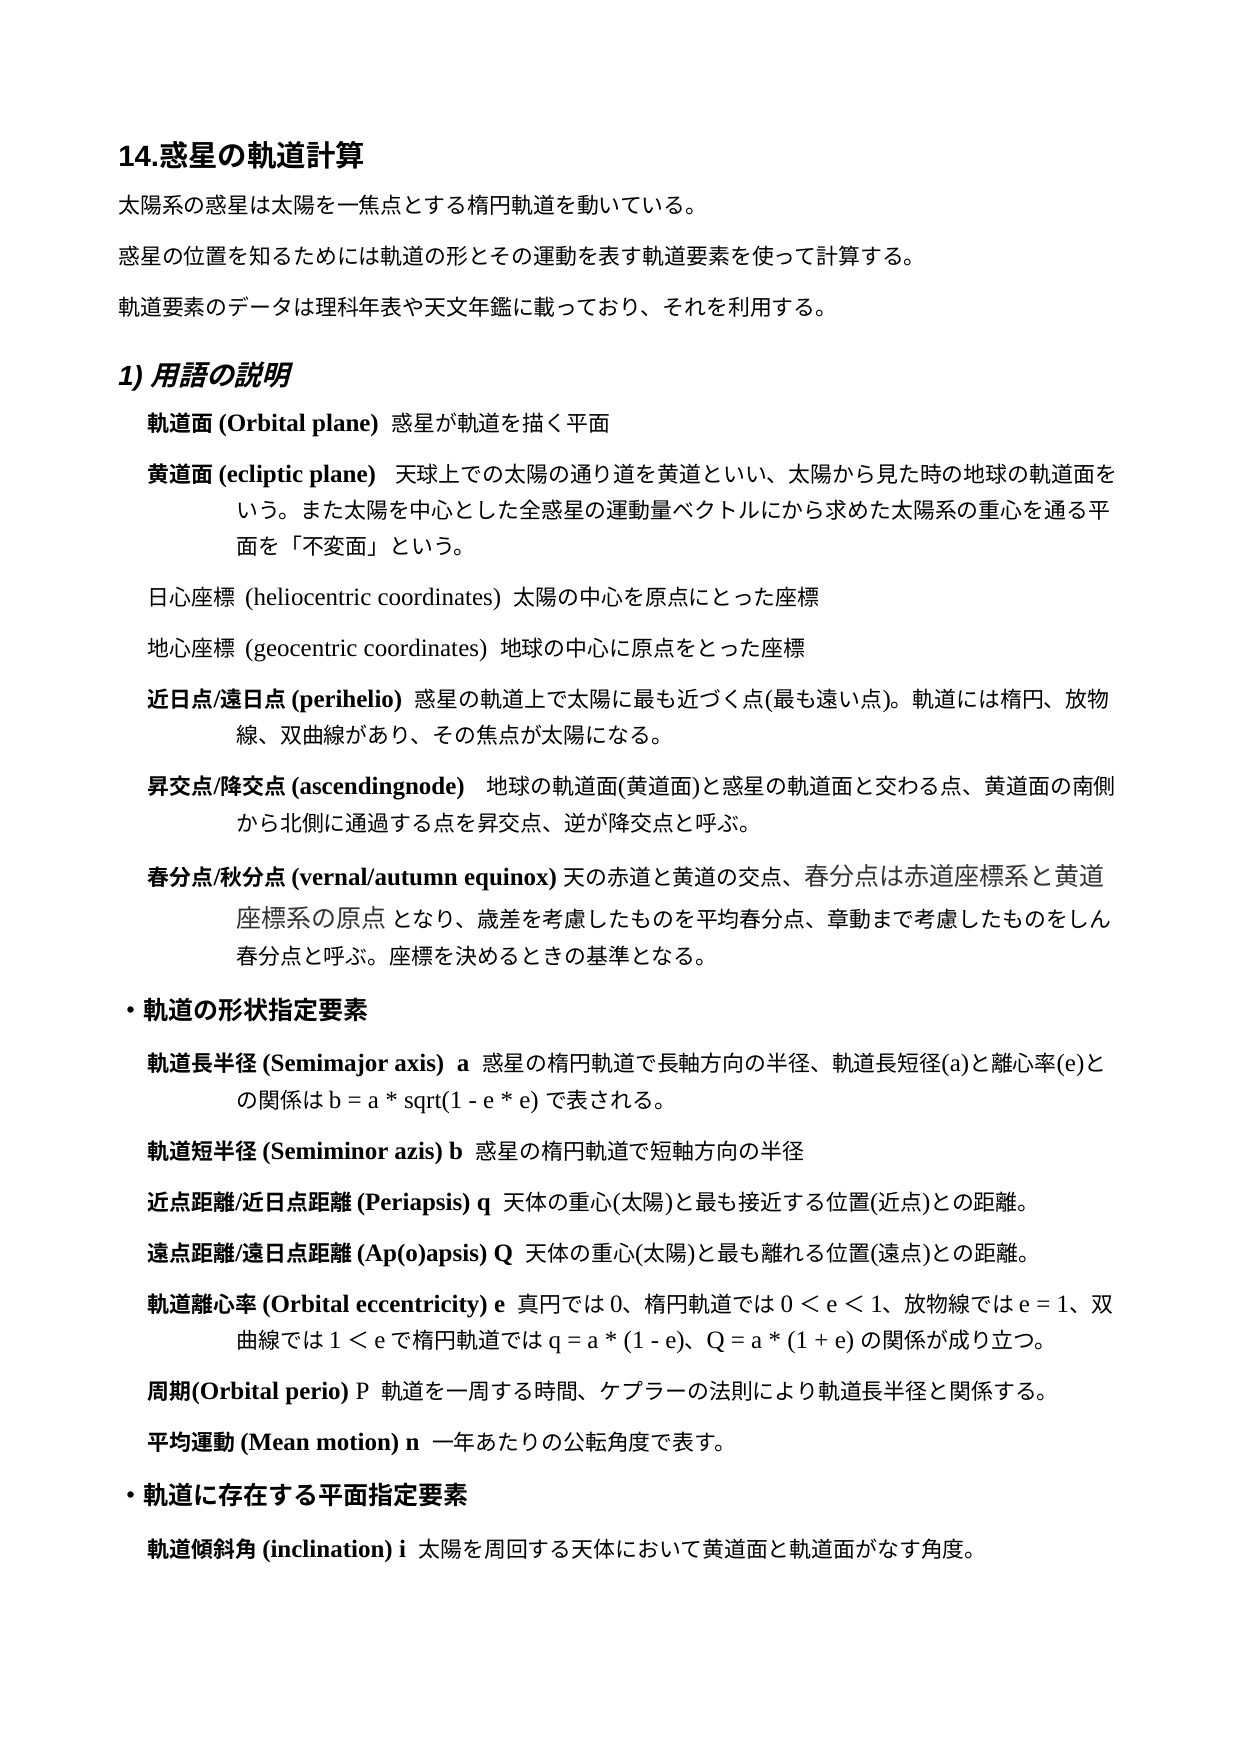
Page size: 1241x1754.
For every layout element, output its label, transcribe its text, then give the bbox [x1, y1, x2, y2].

text 春分点/秋分点 (vernal/autumn equinox) 天の赤道と黄道の交点、春分点は赤道座標系と黄道座標系の原点 となり、歳差を考慮したものを平均春分点、章動まで考慮したものをしん春分点と呼ぶ。座標を決めるときの基準となる。 [148, 857, 1122, 971]
text 軌道要素のデータは理科年表や天文年鑑に載っており、それを利用する。 [118, 289, 1122, 321]
text 昇交点/降交点 (ascendingnode) 地球の軌道面(黄道面)と惑星の軌道面と交わる点、黄道面の南側から北側に通過する点を昇交点、逆が降交点と呼ぶ。 [148, 769, 1122, 837]
text 軌道面 (Orbital plane) 惑星が軌道を描く平面 [148, 406, 1122, 437]
text 遠点距離/遠日点距離 (Ap(o)apsis) Q 天体の重心(太陽)と最も離れる位置(遠点)との距離。 [148, 1236, 1122, 1267]
text 太陽系の惑星は太陽を一焦点とする楕円軌道を動いている。 [118, 188, 1122, 219]
text 軌道長半径 (Semimajor axis) a 惑星の楕円軌道で長軸方向の半径、軌道長短径(a)と離心率(e)との関係は b = a * sqrt(1 - e * e) で表される。 [148, 1046, 1122, 1114]
text ・軌道に存在する平面指定要素 [118, 1476, 1122, 1512]
text 近点距離/近日点距離 (Periapsis) q 天体の重心(太陽)と最も接近する位置(近点)との距離。 [148, 1185, 1122, 1216]
text 黄道面 (ecliptic plane) 天球上での太陽の通り道を黄道といい、太陽から見た時の地球の軌道面をいう。また太陽を中心とした全惑星の運動量ベクトルにから求めた太陽系の重心を通る平面を「不変面」という。 [148, 457, 1122, 561]
text 軌道離心率 (Orbital eccentricity) e 真円では 0、楕円軌道では 0 ＜ e ＜ 1、放物線では e = 1、双曲線では 1 ＜ eで楕円軌道では q = a * (1 - e)、Q = a * (1 + e) の関係が成り立つ。 [148, 1287, 1122, 1354]
text 周期(Orbital perio) P 軌道を一周する時間、ケプラーの法則により軌道長半径と関係する。 [148, 1374, 1122, 1406]
text 軌道短半径 (Semiminor azis) b 惑星の楕円軌道で短軸方向の半径 [148, 1134, 1122, 1165]
text 近日点/遠日点 (perihelio) 惑星の軌道上で太陽に最も近づく点(最も遠い点)。軌道には楕円、放物線、双曲線があり、その焦点が太陽になる。 [148, 682, 1122, 750]
text 軌道傾斜角 (inclination) i 太陽を周回する天体において黄道面と軌道面がなす角度。 [148, 1532, 1122, 1564]
text 惑星の位置を知るためには軌道の形とその運動を表す軌道要素を使って計算する。 [118, 239, 1122, 270]
text 地心座標 (geocentric coordinates) 地球の中心に原点をとった座標 [148, 631, 1122, 663]
text ・軌道の形状指定要素 [118, 990, 1122, 1026]
text 平均運動 (Mean motion) n 一年あたりの公転角度で表す。 [148, 1425, 1122, 1456]
subtitle 1) 用語の説明 [118, 353, 1122, 393]
text 日心座標 (heliocentric coordinates) 太陽の中心を原点にとった座標 [148, 580, 1122, 612]
subtitle 14.惑星の軌道計算 [118, 133, 1122, 175]
